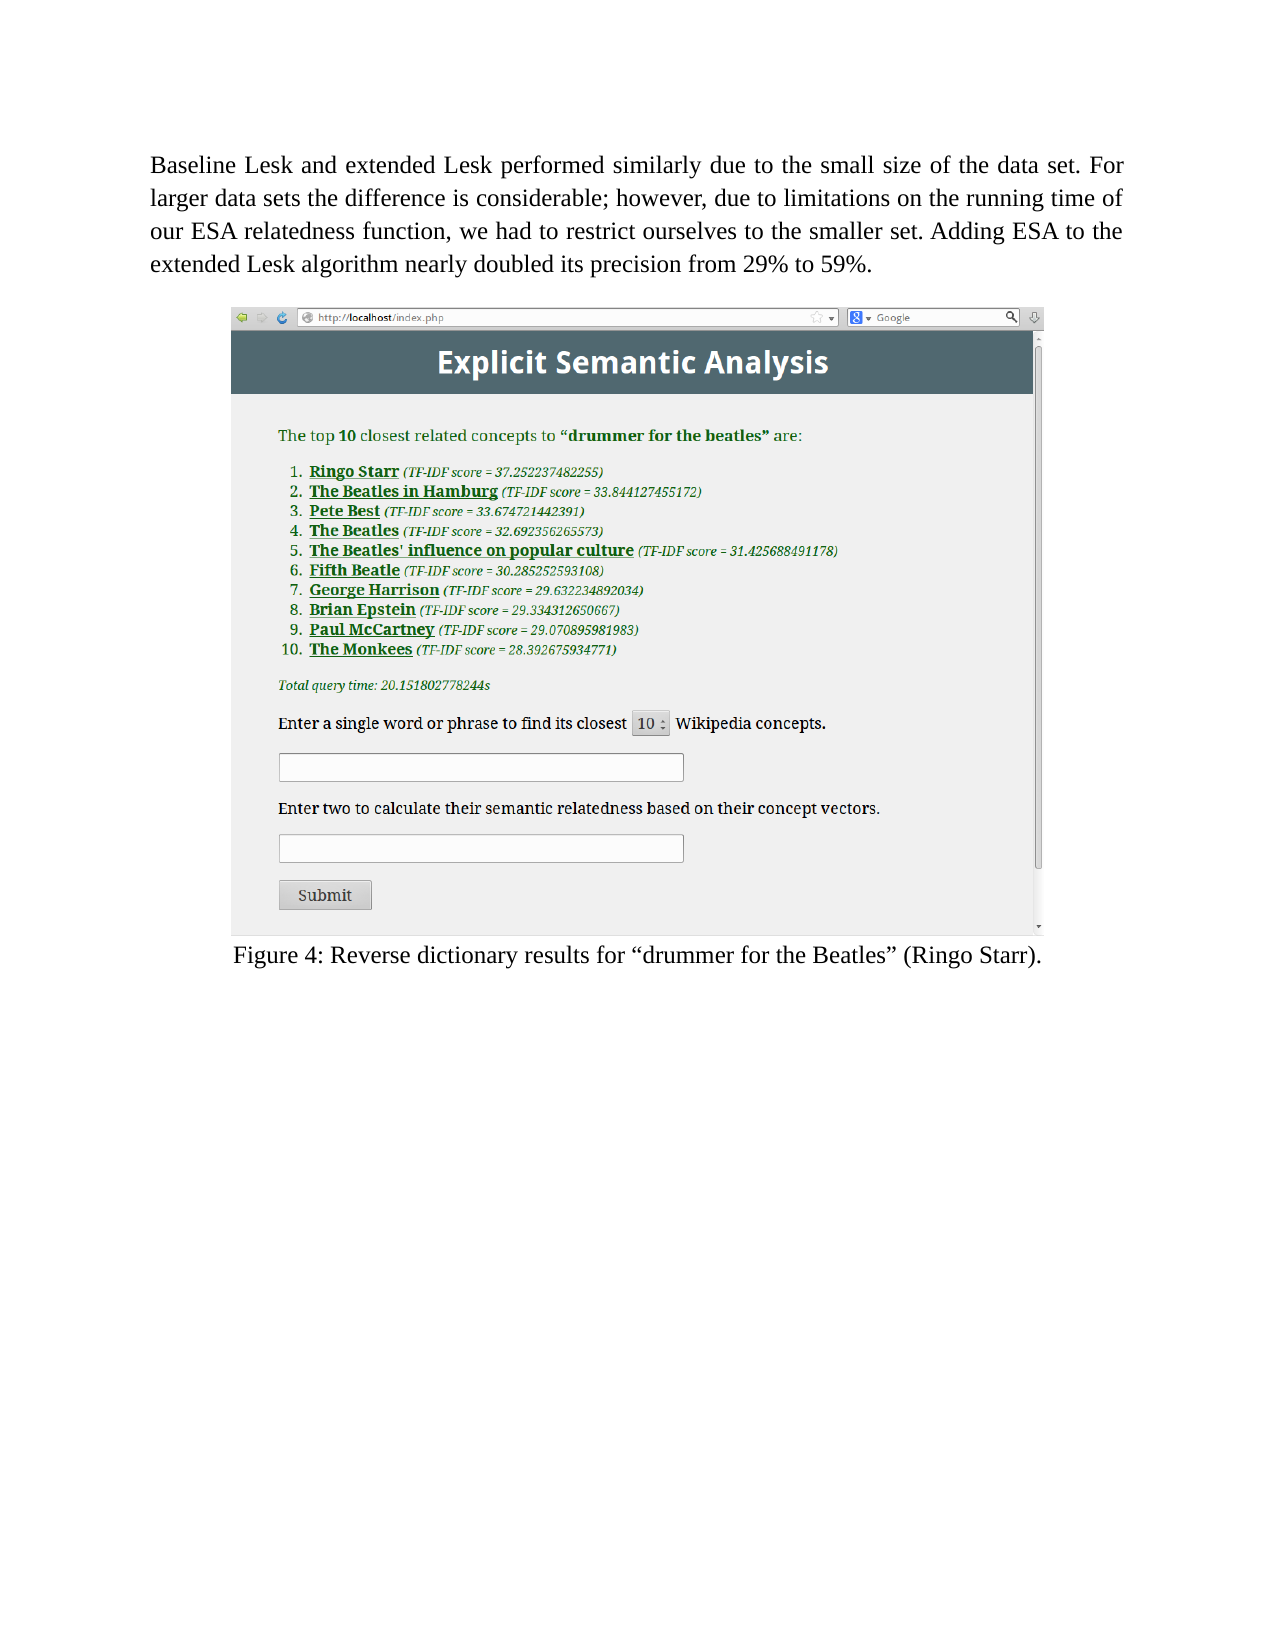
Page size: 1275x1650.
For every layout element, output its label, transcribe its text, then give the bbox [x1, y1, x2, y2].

text Baseline Lesk and extended Lesk performed similarly due to the small size of the data set. For larger data sets the difference is considerable; however, due to limitations on the running time of our ESA relatedness function, we had to restrict ourselves to the smaller set. Adding ESA to the extended Lesk algorithm nearly doubled its precision from 29% to 59%. [150, 150, 1125, 278]
text Figure 4: Reverse dictionary results for “drummer for the Beatles” (Ringo Starr). [150, 940, 1125, 969]
